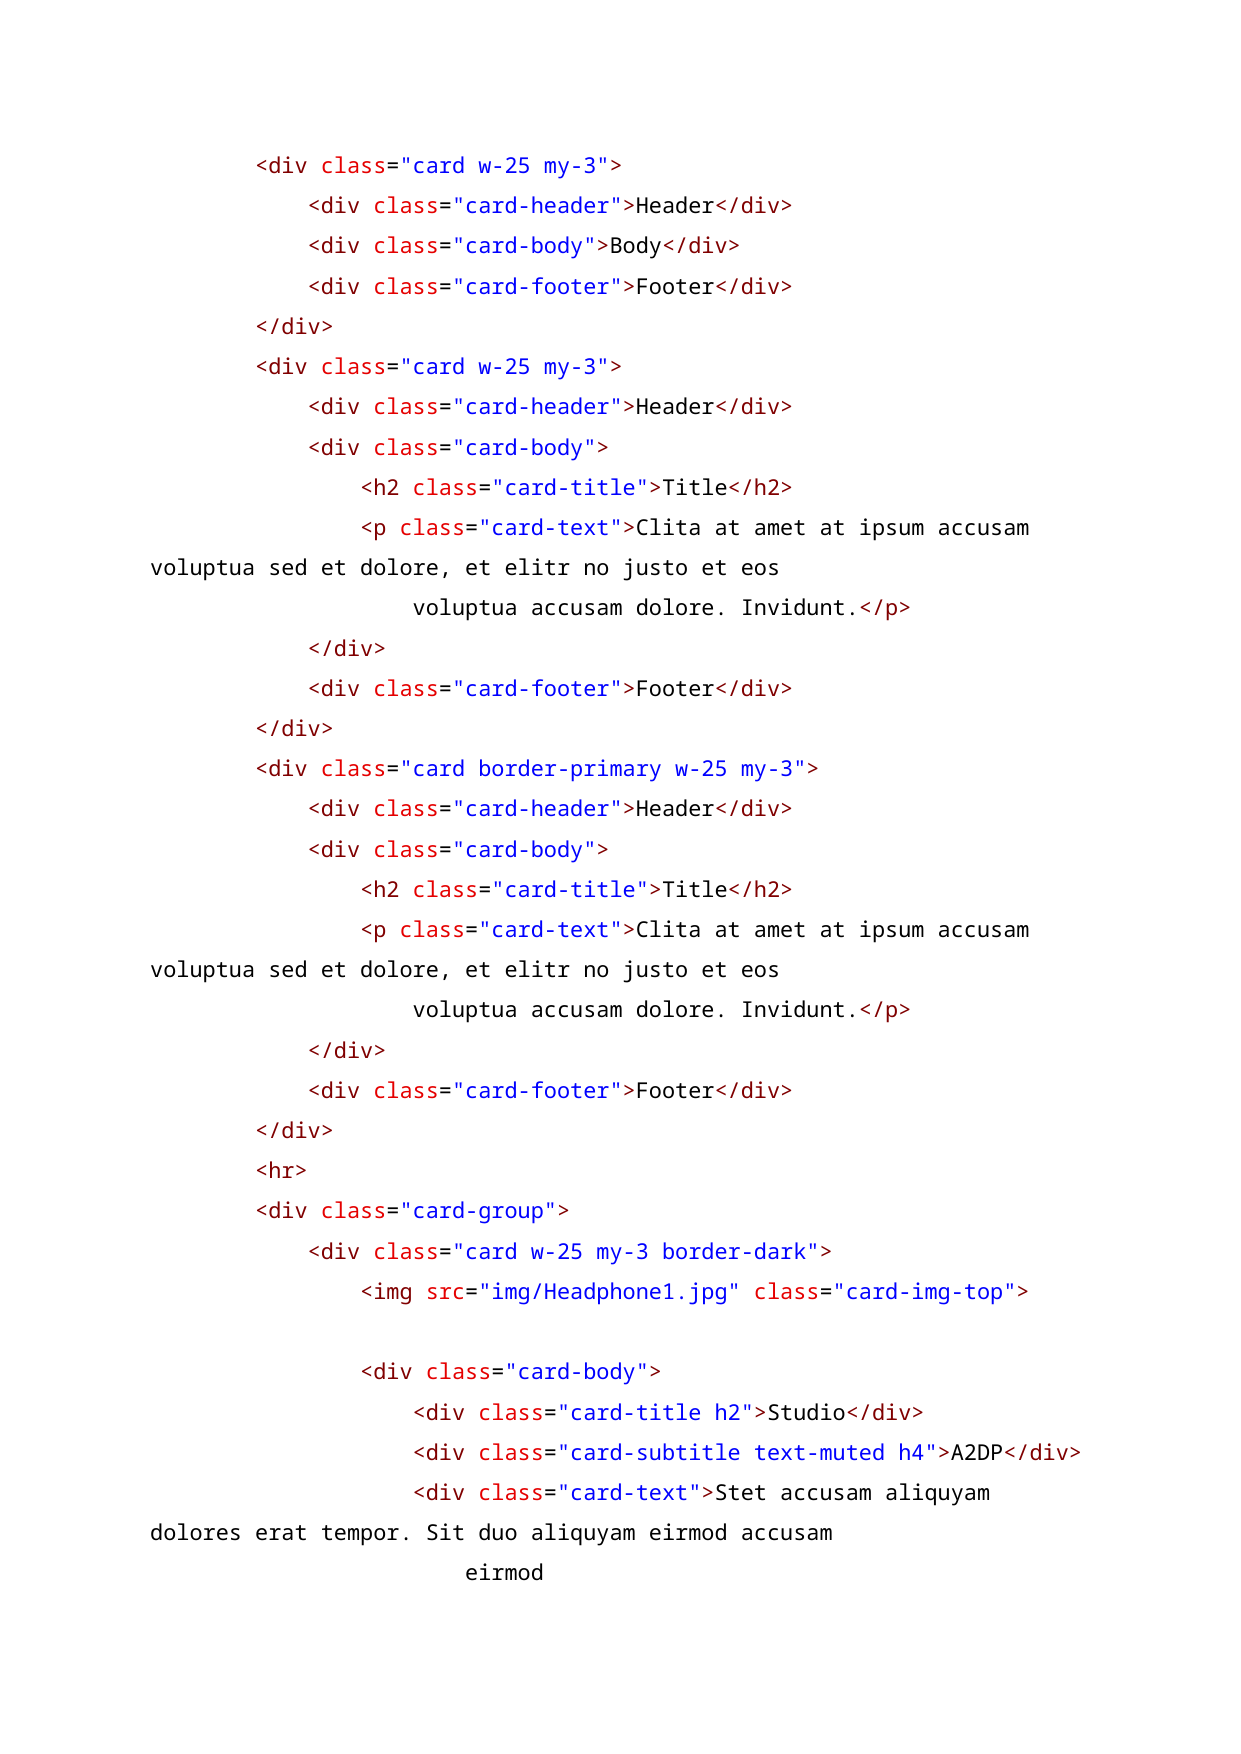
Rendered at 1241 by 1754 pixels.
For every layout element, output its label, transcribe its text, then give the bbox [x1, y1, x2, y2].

text <div class="card-footer">Footer</div> [150, 271, 1090, 300]
text <div class="card-title h2">Studio</div> [150, 1396, 1090, 1426]
text voluptua accusam dolore. Invidunt.</p> [150, 592, 1090, 622]
text <div class="card-body"> [150, 431, 1090, 461]
text </div> [150, 632, 1090, 662]
text <h2 class="card-title">Title</h2> [150, 472, 1090, 501]
text <div class="card-header">Header</div> [150, 391, 1090, 421]
text <div class="card-header">Header</div> [150, 190, 1090, 220]
text <div class="card-body"> [150, 833, 1090, 863]
text </div> [150, 1115, 1090, 1145]
text <div class="card w-25 my-3"> [150, 351, 1090, 381]
text eirmod [150, 1557, 1090, 1587]
text <div class="card-body"> [150, 1356, 1090, 1386]
text </div> [150, 713, 1090, 743]
text <p class="card-text">Clita at amet at ipsum accusam voluptua sed et dolore, et elitr no justo et eos [150, 512, 1090, 582]
text <h2 class="card-title">Title</h2> [150, 874, 1090, 903]
text <div class="card w-25 my-3 border-dark"> [150, 1236, 1090, 1265]
text voluptua accusam dolore. Invidunt.</p> [150, 994, 1090, 1024]
text </div> [150, 311, 1090, 341]
text <div class="card-footer">Footer</div> [150, 1075, 1090, 1104]
text <div class="card-footer">Footer</div> [150, 673, 1090, 702]
text <div class="card-group"> [150, 1195, 1090, 1225]
text <div class="card-text">Stet accusam aliquyam dolores erat tempor. Sit duo aliquyam eirmod accusam [150, 1477, 1090, 1547]
text <div class="card w-25 my-3"> [150, 150, 1090, 180]
text <div class="card-subtitle text-muted h4">A2DP</div> [150, 1437, 1090, 1466]
text <img src="img/Headphone1.jpg" class="card-img-top"> [150, 1276, 1090, 1306]
text <div class="card border-primary w-25 my-3"> [150, 753, 1090, 783]
text </div> [150, 1034, 1090, 1064]
text <p class="card-text">Clita at amet at ipsum accusam voluptua sed et dolore, et elitr no justo et eos [150, 914, 1090, 984]
text <div class="card-header">Header</div> [150, 793, 1090, 823]
text <div class="card-body">Body</div> [150, 230, 1090, 260]
text <hr> [150, 1155, 1090, 1185]
